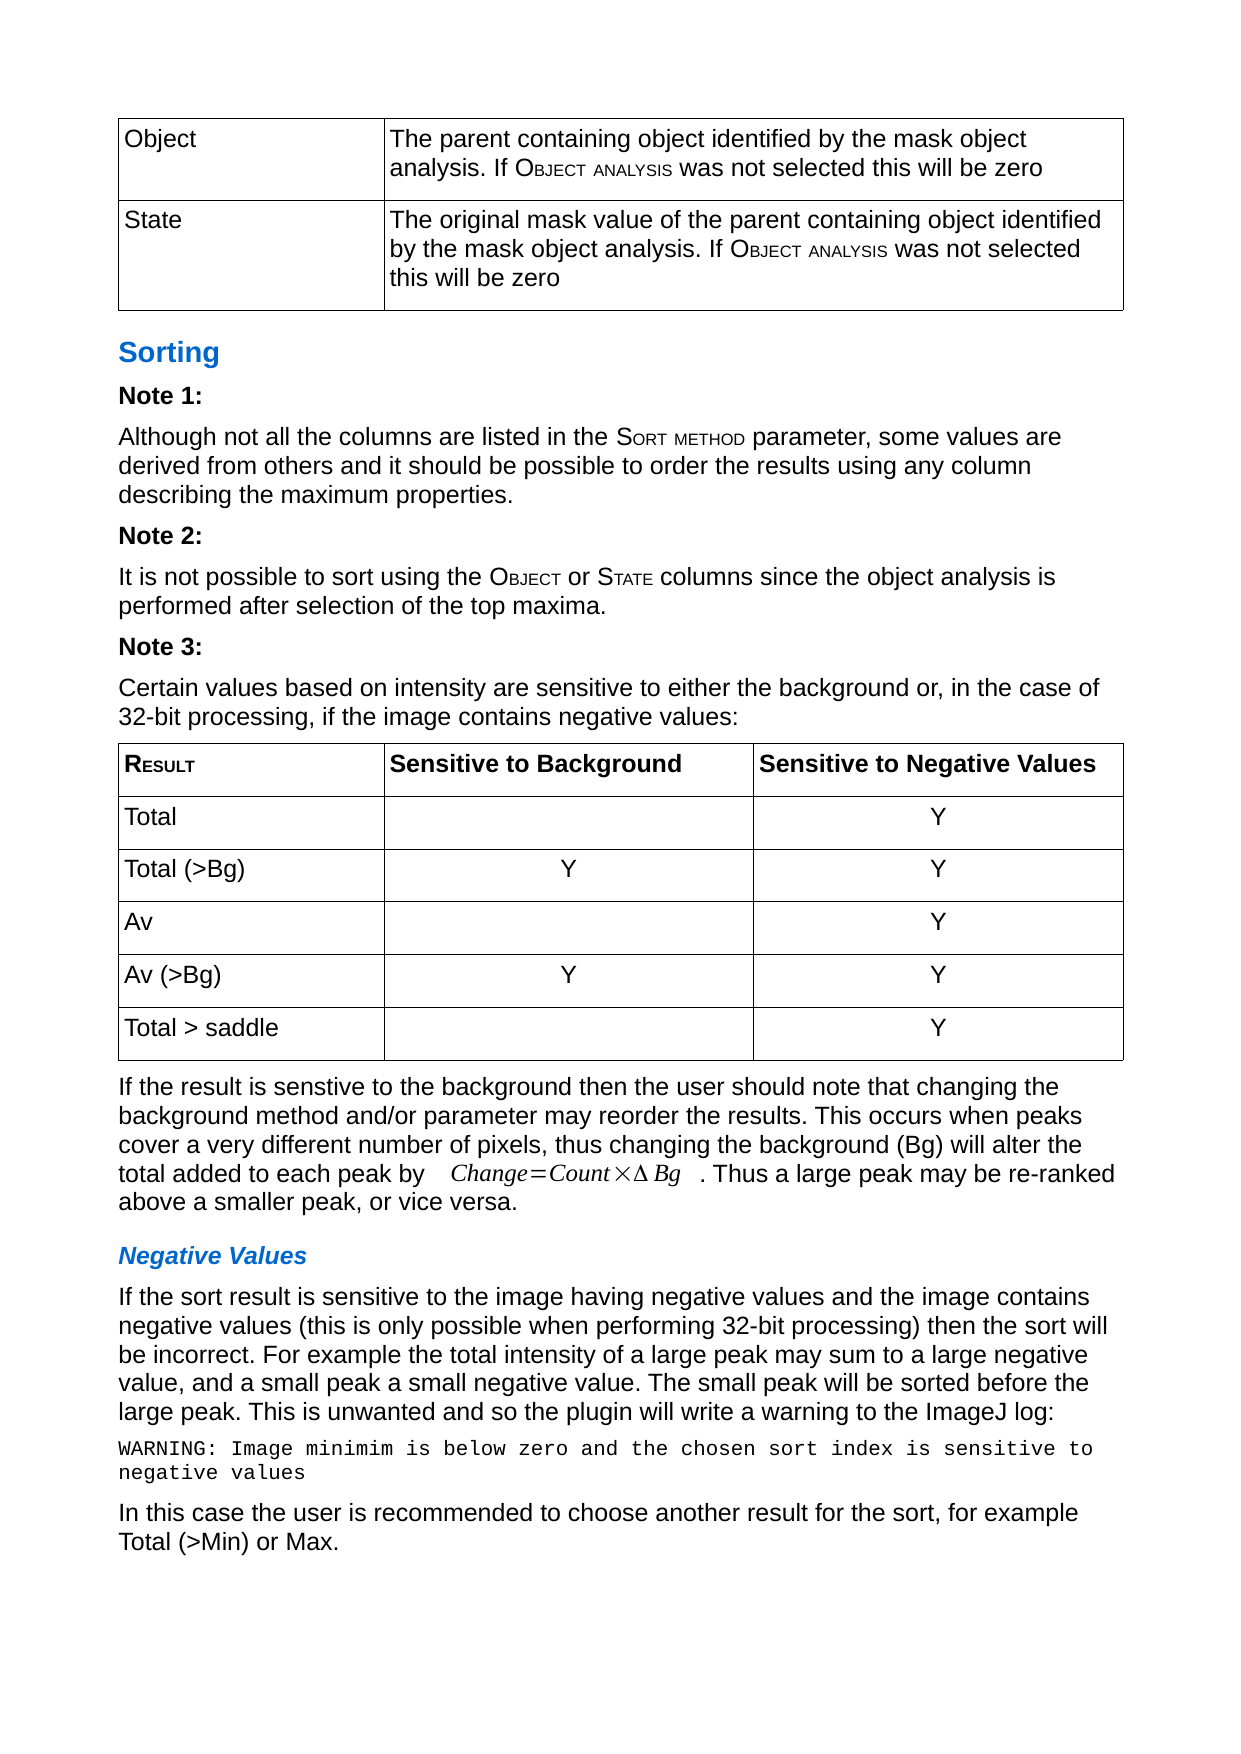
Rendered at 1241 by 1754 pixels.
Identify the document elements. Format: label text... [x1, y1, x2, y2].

text In this case the user is recommended to choose another result for the sort, for example Total (>Min) or Max. [118, 1498, 1122, 1556]
table_cell The parent containing object identified by the mask object analysis. If Object analysis was not selected this will be zero [385, 119, 1123, 200]
table_cell Total > saddle [119, 1008, 384, 1060]
table_cell The original mask value of the parent containing object identified by the mask object analysis. If Object analysis was not selected this will be zero [385, 201, 1123, 310]
table_cell [385, 902, 753, 954]
text Note 1: [118, 381, 1122, 410]
text Note 2: [118, 521, 1122, 550]
table_header Sensitive to Background [385, 744, 753, 796]
text It is not possible to sort using the Object or State columns since the object analysis is performed after selection of the top maxima. [118, 562, 1122, 619]
table_cell Total (>Bg) [119, 850, 384, 901]
subtitle Negative Values [118, 1241, 1122, 1270]
table_cell Y [754, 797, 1123, 849]
table_cell Y [754, 955, 1123, 1007]
text Although not all the columns are listed in the Sort method parameter, some values are derived from others and it should be possible to order the results using any column describing the maximum properties. [118, 422, 1122, 508]
table_cell Y [754, 850, 1123, 901]
table_cell Total [119, 797, 384, 849]
text Certain values based on intensity are sensitive to either the background or, in the case of 32-bit processing, if the image contains negative values: [118, 673, 1122, 731]
table_cell Y [754, 1008, 1123, 1060]
table_cell Av [119, 902, 384, 954]
text WARNING: Image minimim is below zero and the chosen sort index is sensitive to negative values [118, 1438, 1122, 1486]
subtitle Sorting [118, 335, 1122, 369]
text If the sort result is sensitive to the image having negative values and the image contains negative values (this is only possible when performing 32-bit processing) then the sort will be incorrect. For example the total intensity of a large peak may sum to a large negative value, and a small peak a small negative value. The small peak will be sorted before the large peak. This is unwanted and so the plugin will write a warning to the ImageJ log: [118, 1282, 1122, 1426]
table_header Result [119, 744, 384, 796]
table_cell Y [754, 902, 1123, 954]
table_cell State [119, 201, 384, 310]
text Note 3: [118, 632, 1122, 661]
table_cell Y [385, 955, 753, 1007]
table_header Sensitive to Negative Values [754, 744, 1123, 796]
table_cell Av (>Bg) [119, 955, 384, 1007]
text If the result is senstive to the background then the user should note that changing the background method and/or parameter may reorder the results. This occurs when peaks cover a very different number of pixels, thus changing the background (Bg) will alter the total added to each peak by . Thus a large peak may be re-ranked above a smaller peak, or vice versa. [118, 1072, 1122, 1216]
table_cell [385, 797, 753, 849]
table_cell [385, 1008, 753, 1060]
table_cell Y [385, 850, 753, 901]
table_cell Object [119, 119, 384, 200]
